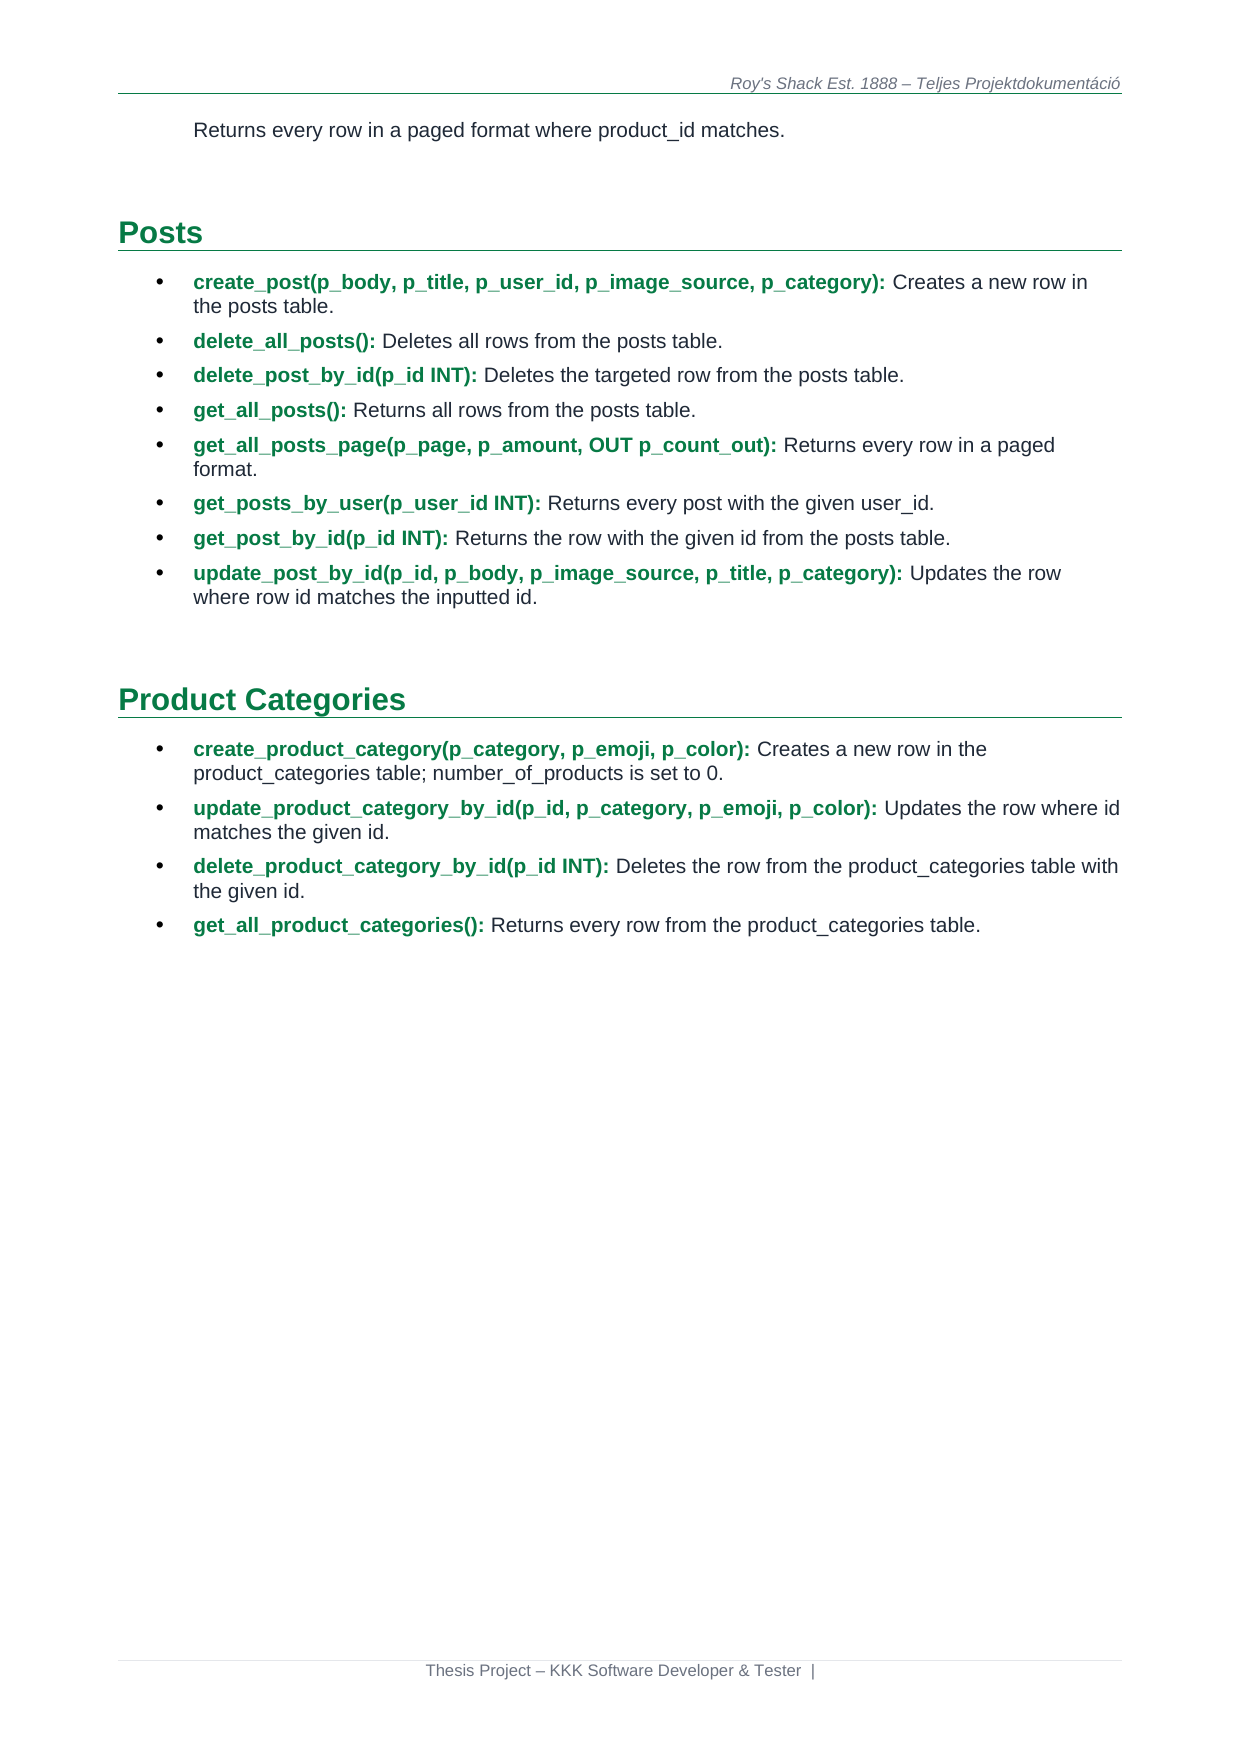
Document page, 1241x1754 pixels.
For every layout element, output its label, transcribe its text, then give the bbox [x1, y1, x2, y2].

list create_product_category(p_category, p_emoji, p_color): Creates a new row in the product_categories table; number_of_products is set to 0. [156, 735, 1122, 785]
list update_post_by_id(p_id, p_body, p_image_source, p_title, p_category): Updates the row where row id matches the inputted id. [156, 559, 1122, 609]
list create_post(p_body, p_title, p_user_id, p_image_source, p_category): Creates a new row in the posts table. [156, 268, 1122, 318]
list delete_product_category_by_id(p_id INT): Deletes the row from the product_categories table with the given id. [156, 852, 1122, 902]
list get_all_product_categories(): Returns every row from the product_categories table. [156, 911, 1122, 937]
subtitle Product Categories [118, 681, 1122, 717]
list get_posts_by_user(p_user_id INT): Returns every post with the given user_id. [156, 489, 1122, 516]
list get_all_posts(): Returns all rows from the posts table. [156, 396, 1122, 422]
list Returns every row in a paged format where product_id matches. [156, 118, 1122, 142]
list update_product_category_by_id(p_id, p_category, p_emoji, p_color): Updates the row where id matches the given id. [156, 793, 1122, 844]
list get_post_by_id(p_id INT): Returns the row with the given id from the posts table. [156, 524, 1122, 550]
list get_all_posts_page(p_page, p_amount, OUT p_count_out): Returns every row in a paged format. [156, 431, 1122, 481]
list delete_all_posts(): Deletes all rows from the posts table. [156, 327, 1122, 353]
list delete_post_by_id(p_id INT): Deletes the targeted row from the posts table. [156, 361, 1122, 388]
subtitle Posts [118, 214, 1122, 250]
